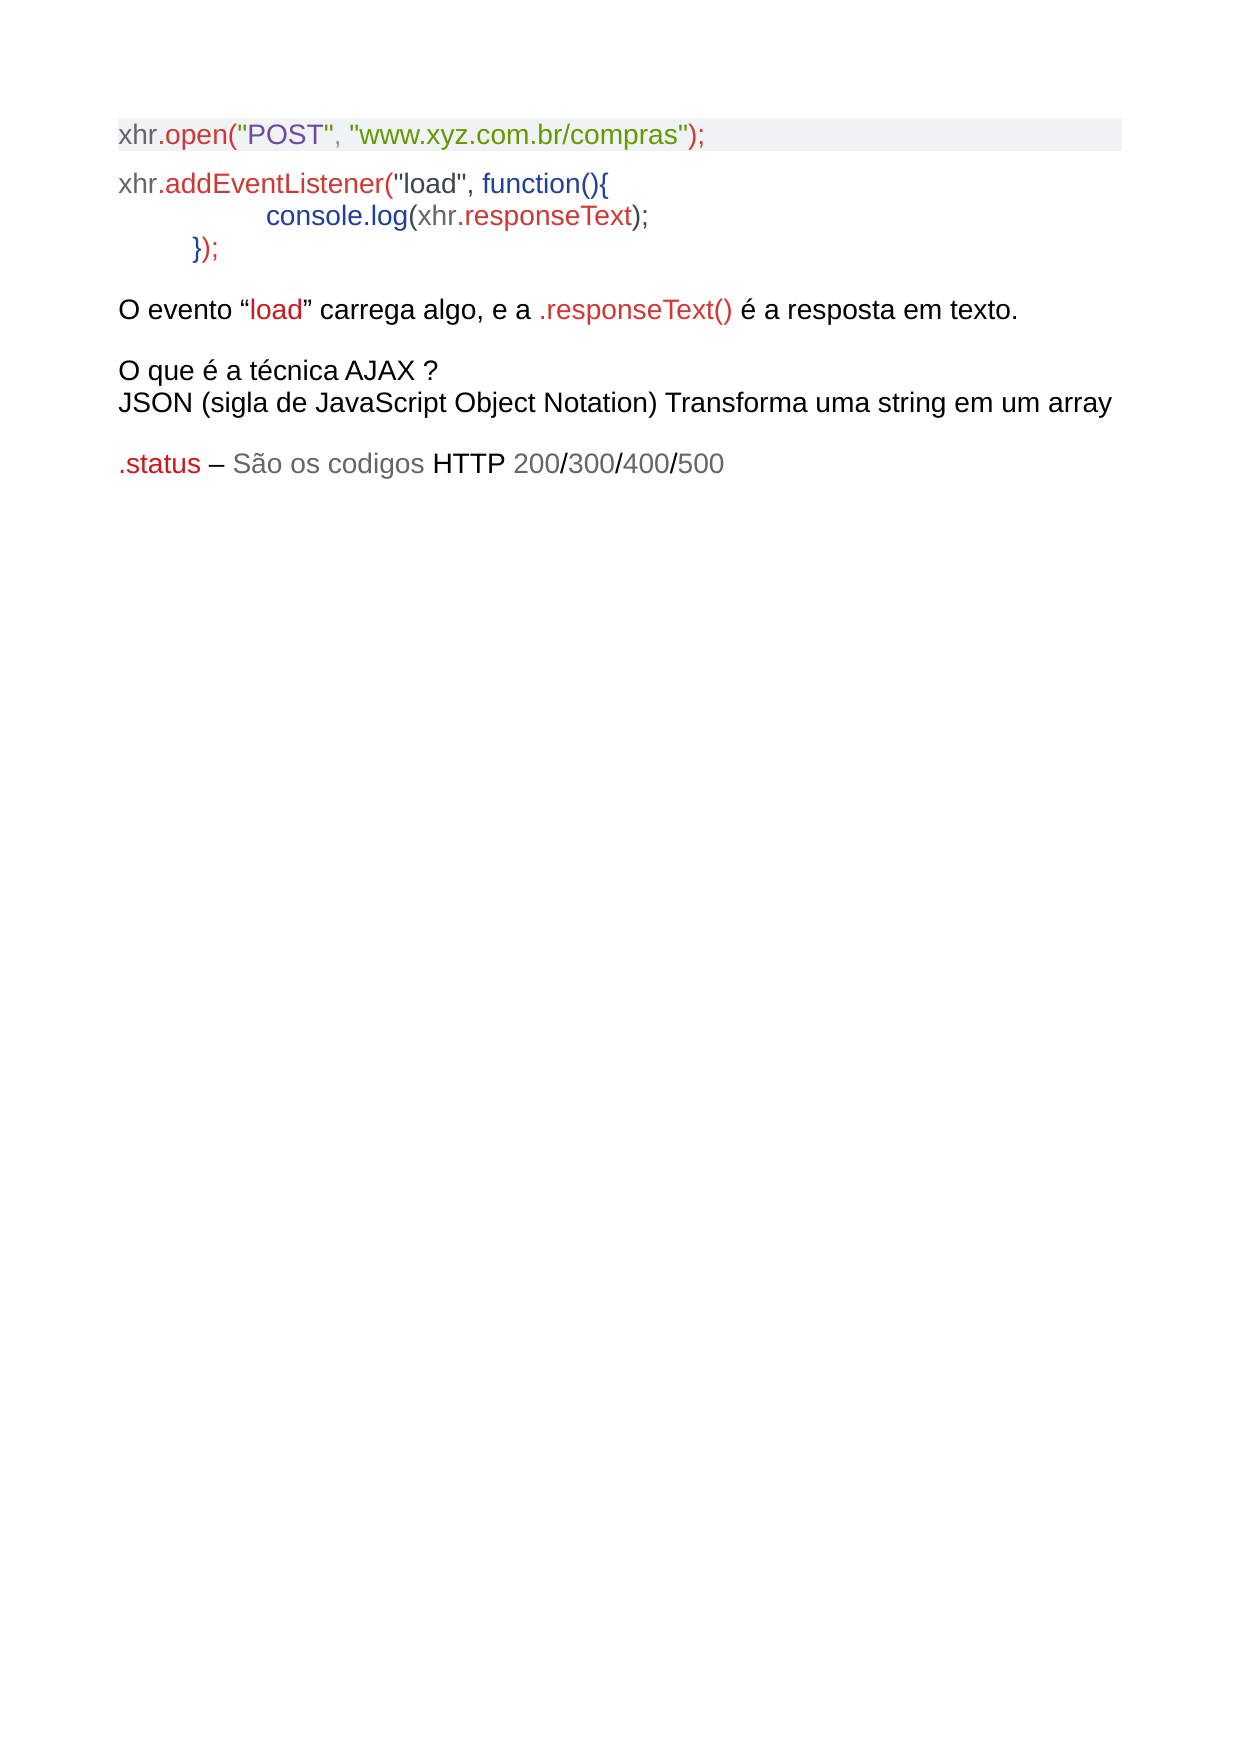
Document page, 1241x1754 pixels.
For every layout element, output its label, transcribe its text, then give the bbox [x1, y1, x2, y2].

text .status – São os codigos HTTP 200/300/400/500 [118, 447, 1122, 480]
text xhr.open("POST", "www.xyz.com.br/compras"); [118, 118, 1122, 151]
text }); [118, 231, 1122, 264]
text console.log(xhr.responseText); [118, 199, 1122, 231]
text JSON (sigla de JavaScript Object Notation) Transforma uma string em um array [118, 386, 1122, 418]
text xhr.addEventListener("load", function(){ [118, 167, 1122, 199]
text O que é a técnica AJAX ? [118, 354, 1122, 386]
text O evento “load” carrega algo, e a .responseText() é a resposta em texto. [118, 293, 1122, 325]
